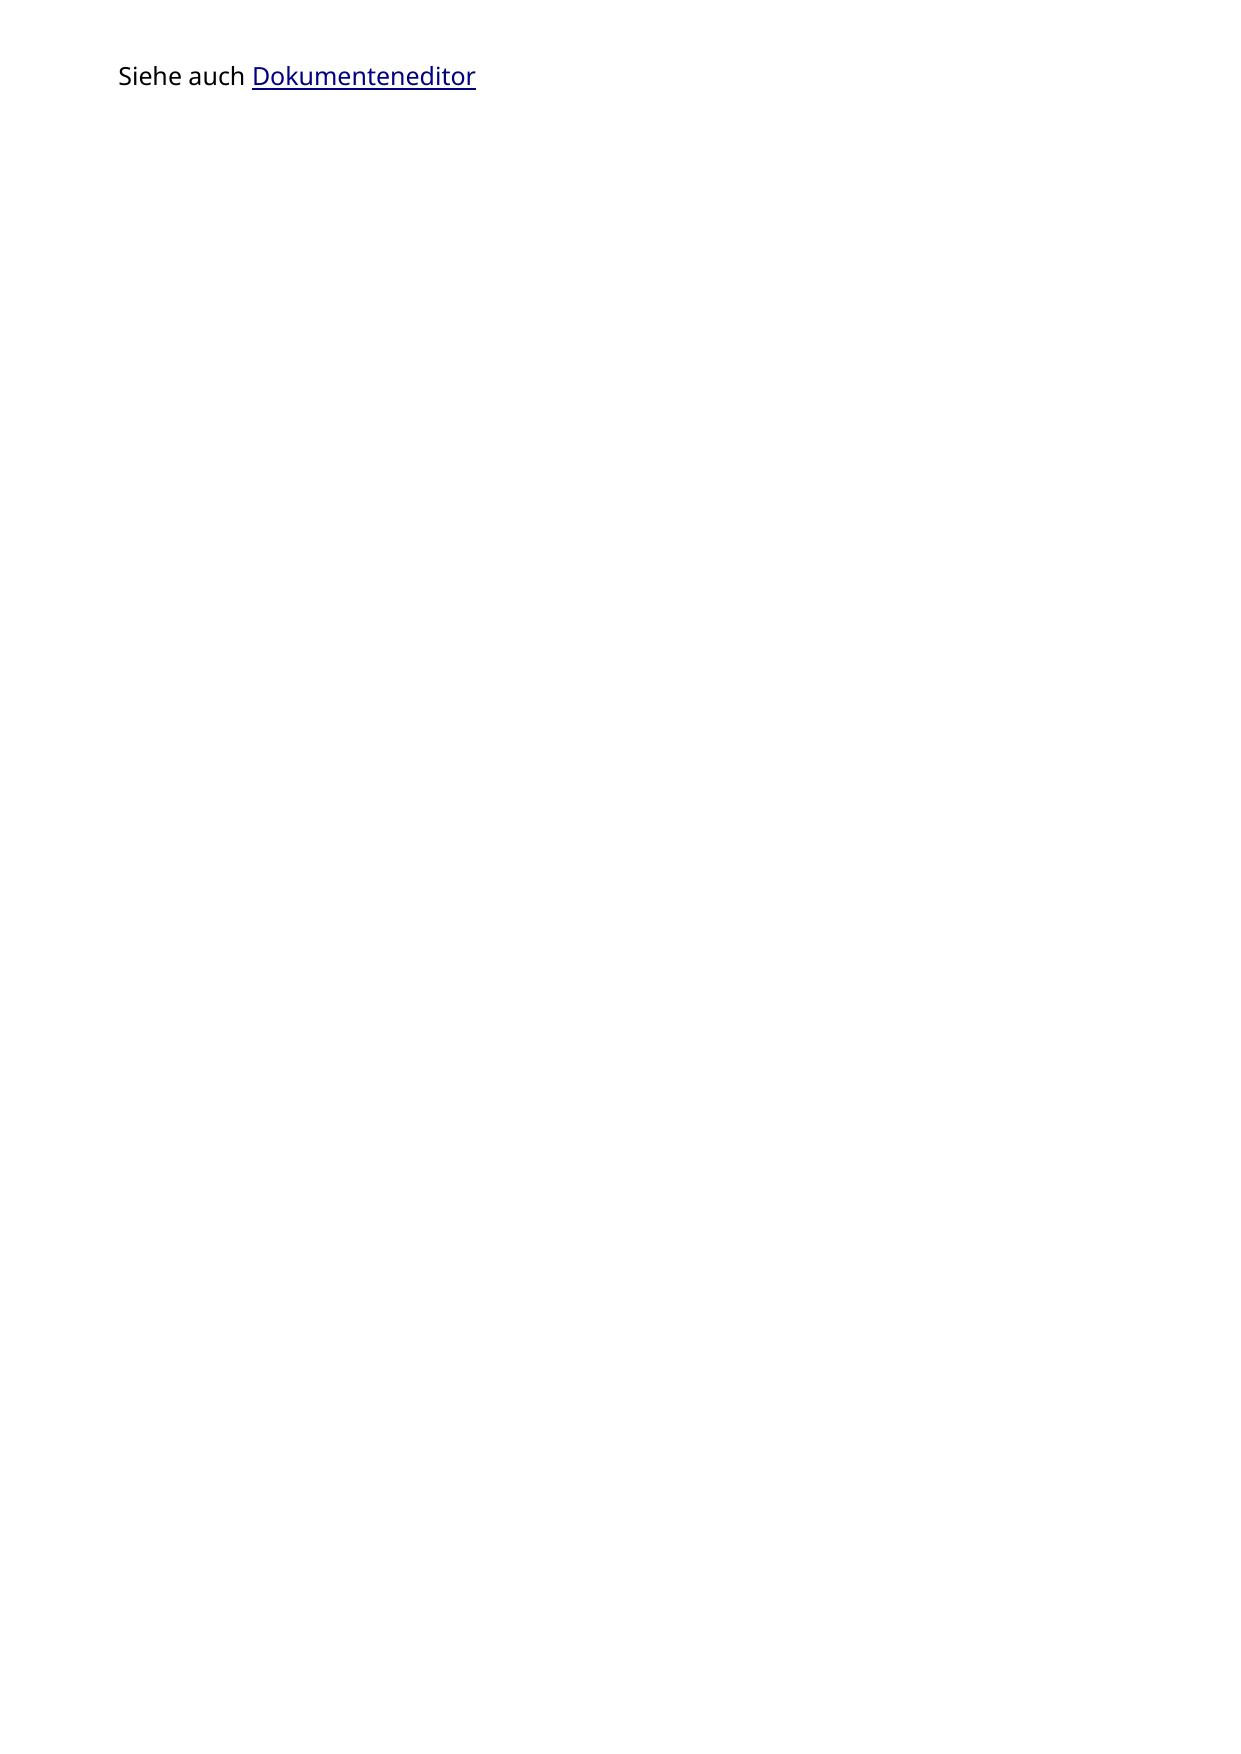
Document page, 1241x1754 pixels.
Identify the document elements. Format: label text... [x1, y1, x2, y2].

text Siehe auch Dokumenteneditor [118, 59, 1181, 93]
